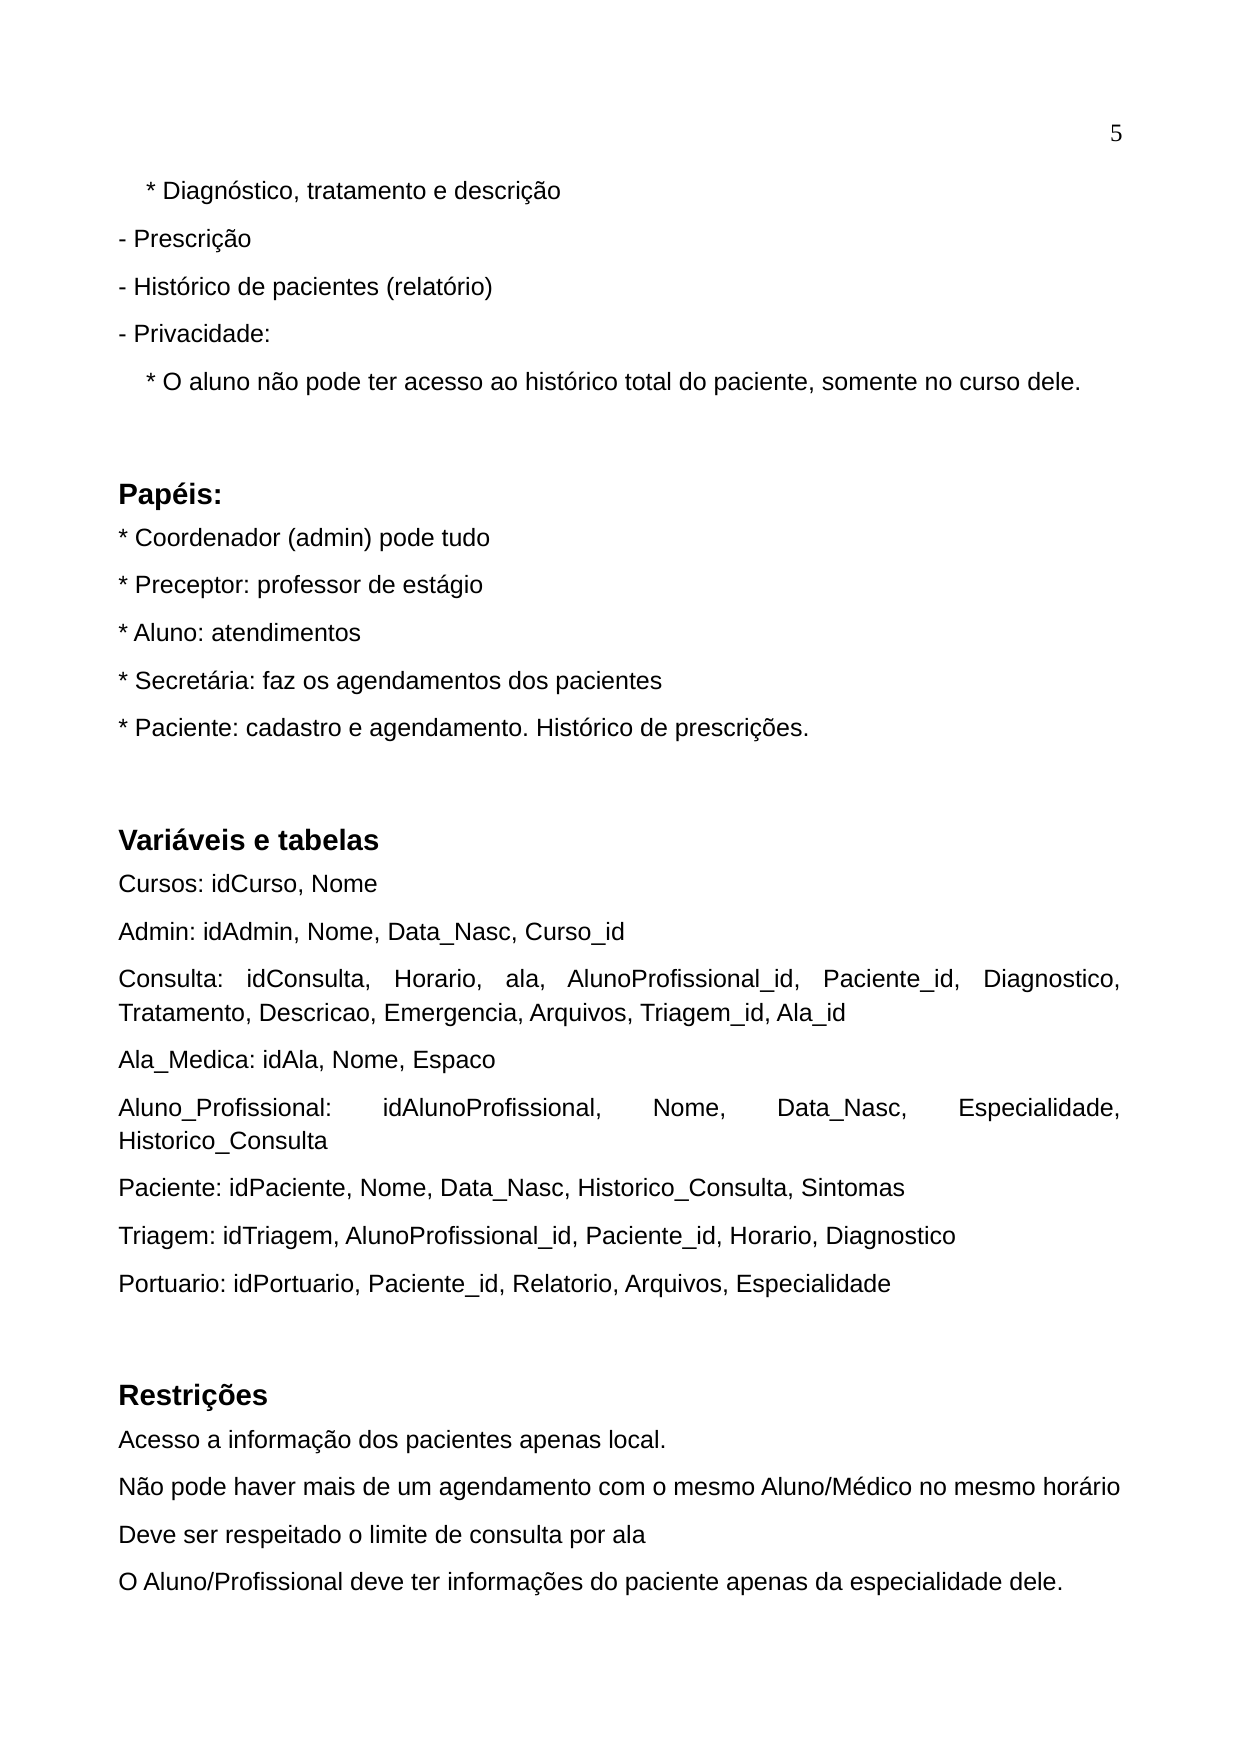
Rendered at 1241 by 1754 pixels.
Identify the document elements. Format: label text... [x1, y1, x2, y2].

text * Coordenador (admin) pode tudo [118, 523, 1122, 552]
subtitle Variáveis e tabelas [118, 823, 1122, 857]
text Ala_Medica: idAla, Nome, Espaco [118, 1045, 1122, 1074]
text Não pode haver mais de um agendamento com o mesmo Aluno/Médico no mesmo horário [118, 1472, 1122, 1501]
text Cursos: idCurso, Nome [118, 869, 1122, 898]
text * Preceptor: professor de estágio [118, 570, 1122, 599]
text Paciente: idPaciente, Nome, Data_Nasc, Historico_Consulta, Sintomas [118, 1173, 1122, 1202]
text * Secretária: faz os agendamentos dos pacientes [118, 666, 1122, 694]
text * Paciente: cadastro e agendamento. Histórico de prescrições. [118, 713, 1122, 742]
text - Prescrição [118, 224, 1122, 253]
text O Aluno/Profissional deve ter informações do paciente apenas da especialidade dele. [118, 1567, 1122, 1596]
text * Aluno: atendimentos [118, 618, 1122, 647]
text Deve ser respeitado o limite de consulta por ala [118, 1520, 1122, 1548]
subtitle Restrições [118, 1378, 1122, 1412]
text - Histórico de pacientes (relatório) [118, 272, 1122, 300]
text Portuario: idPortuario, Paciente_id, Relatorio, Arquivos, Especialidade [118, 1268, 1122, 1297]
text * Diagnóstico, tratamento e descrição [118, 176, 1122, 205]
text - Privacidade: [118, 319, 1122, 348]
text Consulta: idConsulta, Horario, ala, AlunoProfissional_id, Paciente_id, Diagnostico, Tratamento, Descricao, Emergencia, Arquivos, Triagem_id, Ala_id [118, 964, 1122, 1026]
text Aluno_Profissional: idAlunoProfissional, Nome, Data_Nasc, Especialidade, Historico_Consulta [118, 1093, 1122, 1154]
text * O aluno não pode ter acesso ao histórico total do paciente, somente no curso dele. [118, 367, 1122, 396]
text Admin: idAdmin, Nome, Data_Nasc, Curso_id [118, 917, 1122, 946]
text Acesso a informação dos pacientes apenas local. [118, 1424, 1122, 1453]
subtitle Papéis: [118, 477, 1122, 510]
text Triagem: idTriagem, AlunoProfissional_id, Paciente_id, Horario, Diagnostico [118, 1221, 1122, 1250]
